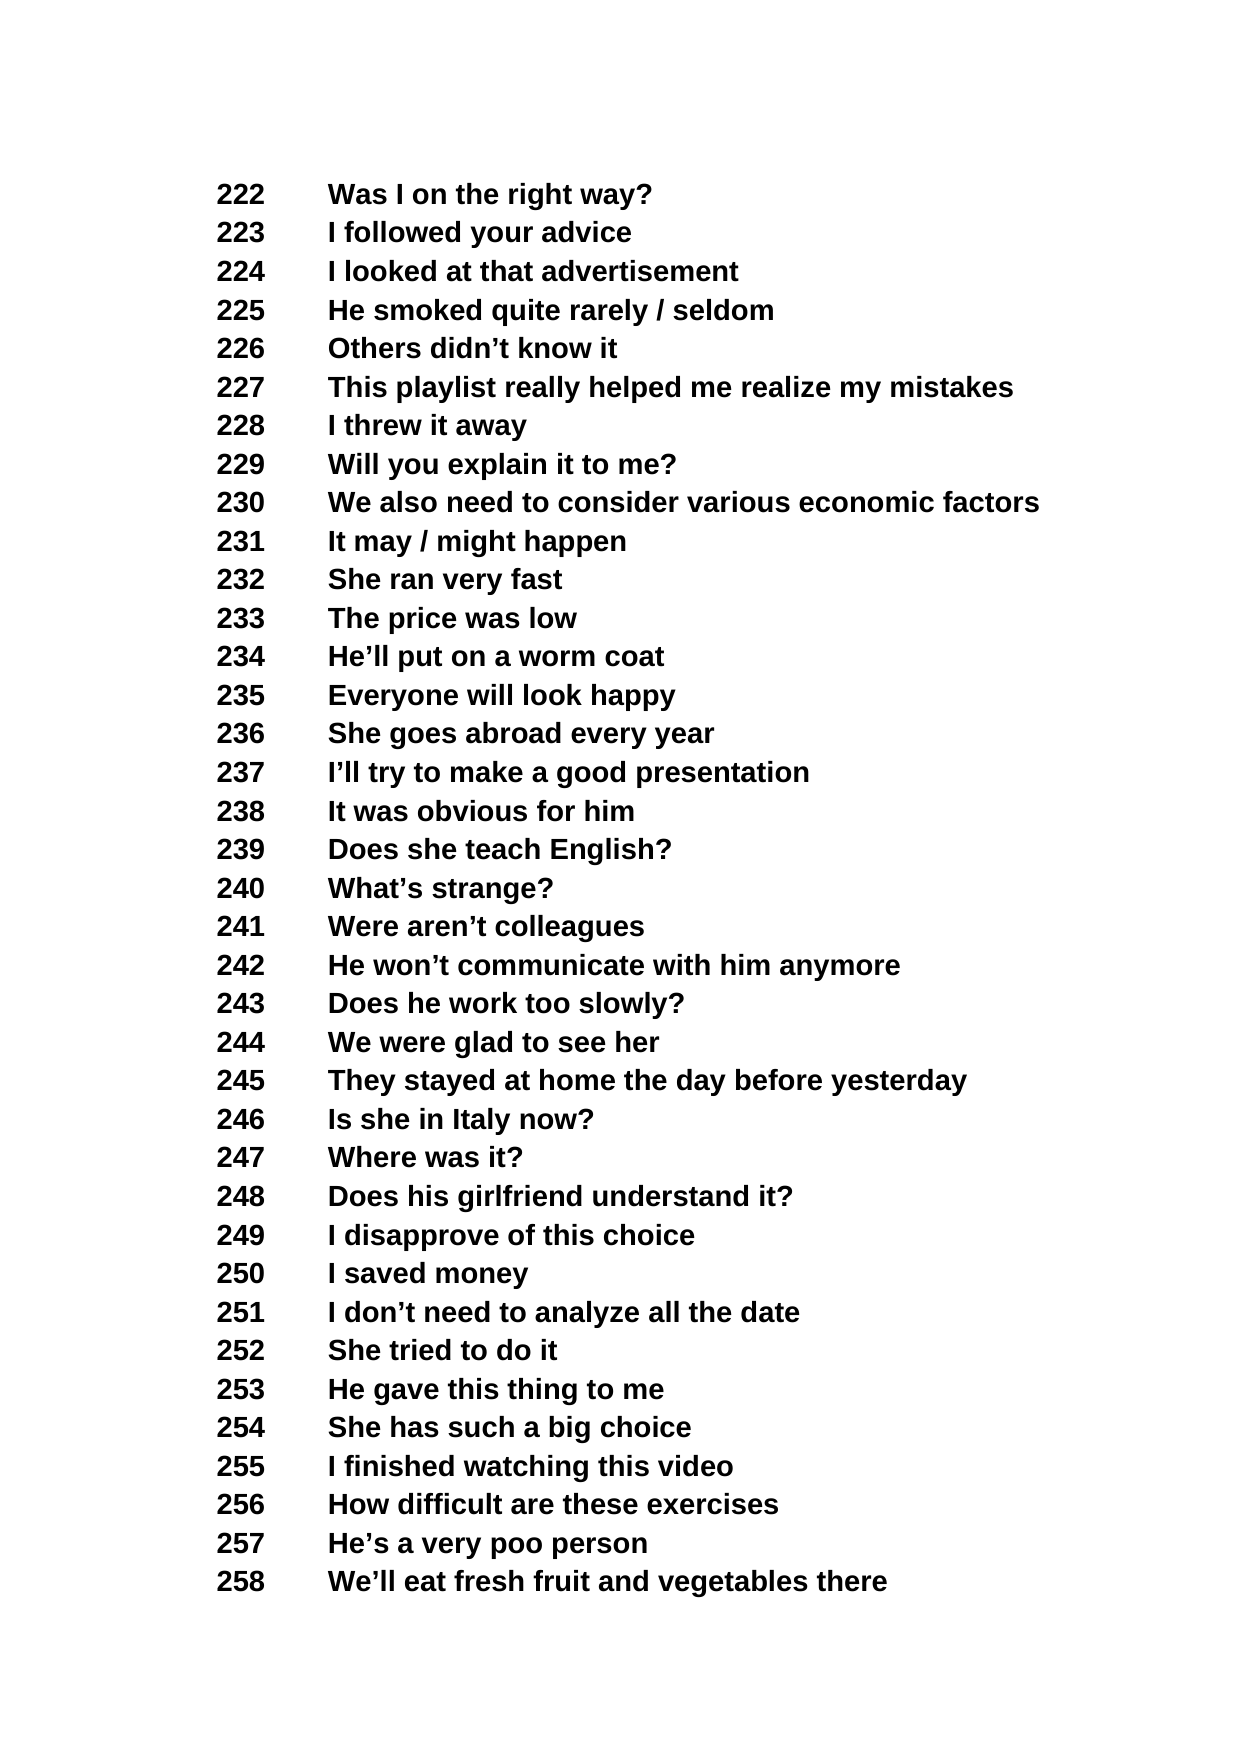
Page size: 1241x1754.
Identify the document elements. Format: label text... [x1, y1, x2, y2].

list Was I on the right way? [216, 177, 1149, 210]
list I looked at that advertisement [216, 254, 1149, 287]
list Were aren’t colleagues [216, 909, 1149, 943]
list She goes abroad every year [216, 716, 1149, 750]
list How difficult are these exercises [216, 1487, 1149, 1521]
list She ran very fast [216, 562, 1149, 596]
list It may / might happen [216, 524, 1149, 557]
list I don’t need to analyze all the date [216, 1294, 1149, 1328]
list He smoked quite rarely / seldom [216, 292, 1149, 326]
list Does she teach English? [216, 832, 1149, 866]
list I disapprove of this choice [216, 1217, 1149, 1251]
list She has such a big choice [216, 1410, 1149, 1444]
list The price was low [216, 601, 1149, 634]
list He gave this thing to me [216, 1372, 1149, 1405]
list I saved money [216, 1256, 1149, 1289]
list I finished watching this video [216, 1449, 1149, 1482]
list He’s a very poo person [216, 1526, 1149, 1559]
list It was obvious for him [216, 793, 1149, 827]
list This playlist really helped me realize my mistakes [216, 369, 1149, 403]
list They stayed at home the day before yesterday [216, 1063, 1149, 1097]
list Does his girlfriend understand it? [216, 1179, 1149, 1212]
list We’ll eat fresh fruit and vegetables there [216, 1564, 1149, 1598]
list Does he work too slowly? [216, 986, 1149, 1020]
list He won’t communicate with him anymore [216, 948, 1149, 981]
list Others didn’t know it [216, 331, 1149, 364]
list We also need to consider various economic factors [216, 485, 1149, 519]
list I threw it away [216, 408, 1149, 442]
list He’ll put on a worm coat [216, 639, 1149, 673]
list I’ll try to make a good presentation [216, 755, 1149, 788]
list I followed your advice [216, 215, 1149, 249]
list Everyone will look happy [216, 678, 1149, 711]
list Where was it? [216, 1140, 1149, 1174]
list Will you explain it to me? [216, 447, 1149, 480]
list We were glad to see her [216, 1025, 1149, 1058]
list What’s strange? [216, 871, 1149, 904]
list Is she in Italy now? [216, 1102, 1149, 1135]
list She tried to do it [216, 1333, 1149, 1367]
